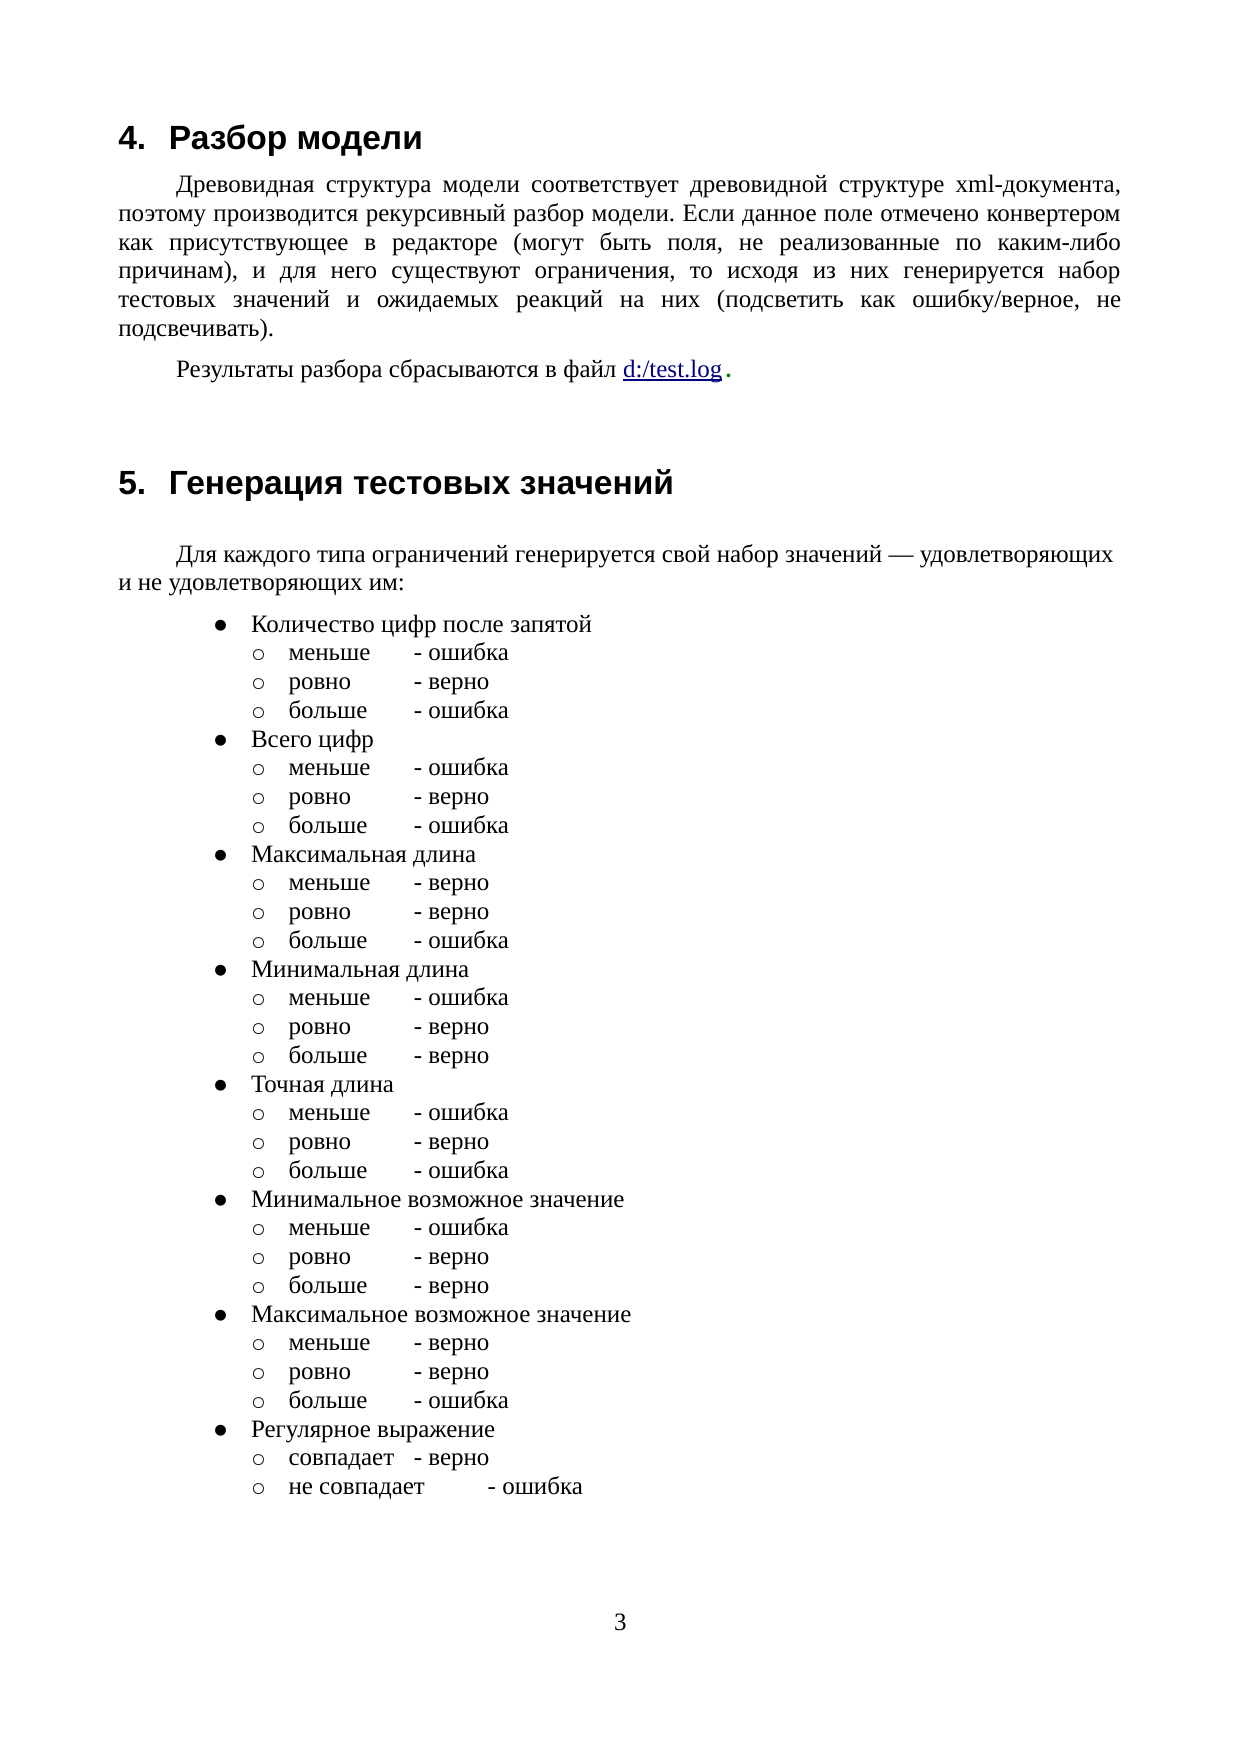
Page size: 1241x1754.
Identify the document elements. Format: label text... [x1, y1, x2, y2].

list меньше - ошибка [193, 1097, 1122, 1126]
list больше - верно [193, 1040, 1122, 1069]
list Точная длина [156, 1069, 1122, 1097]
list ровно - верно [193, 1011, 1122, 1040]
list больше - ошибка [193, 1155, 1122, 1184]
list больше - ошибка [193, 695, 1122, 724]
text Для каждого типа ограничений генерируется свой набор значений — удовлетворяющих и не удовлетворяющих им: [118, 539, 1122, 596]
list Минимальное возможное значение [156, 1184, 1122, 1212]
list ровно - верно [193, 896, 1122, 925]
list Минимальная длина [156, 954, 1122, 982]
list Количество цифр после запятой [156, 609, 1122, 637]
list больше - верно [193, 1270, 1122, 1299]
list ровно - верно [193, 666, 1122, 695]
list совпадает - верно [193, 1442, 1122, 1471]
list меньше - ошибка [193, 982, 1122, 1011]
list ровно - верно [193, 1356, 1122, 1385]
list больше - ошибка [193, 925, 1122, 954]
list меньше - верно [193, 1327, 1122, 1356]
list Всего цифр [156, 724, 1122, 752]
text Древовидная структура модели соответствует древовидной структуре xml-документа, поэтому производится рекурсивный разбор модели. Если данное поле отмечено конвертером как присутствующее в редакторе (могут быть поля, не реализованные по каким-либо причинам), и для него существуют ограничения, то исходя из них генерируется набор тестовых значений и ожидаемых реакций на них (подсветить как ошибку/верное, не подсвечивать). [118, 169, 1122, 342]
list больше - ошибка [193, 810, 1122, 839]
list ровно - верно [193, 1241, 1122, 1270]
text Результаты разбора сбрасываются в файл d:/test.log. [118, 354, 1122, 384]
list меньше - верно [193, 867, 1122, 896]
list ровно - верно [193, 781, 1122, 810]
list Регулярное выражение [156, 1414, 1122, 1442]
list меньше - ошибка [193, 752, 1122, 781]
list Максимальное возможное значение [156, 1299, 1122, 1327]
subtitle Разбор модели [118, 118, 1122, 157]
list Максимальная длина [156, 839, 1122, 867]
list меньше - ошибка [193, 637, 1122, 666]
list не совпадает - ошибка [193, 1471, 1122, 1500]
list меньше - ошибка [193, 1212, 1122, 1241]
subtitle Генерация тестовых значений [118, 462, 1122, 501]
list ровно - верно [193, 1126, 1122, 1155]
list больше - ошибка [193, 1385, 1122, 1414]
